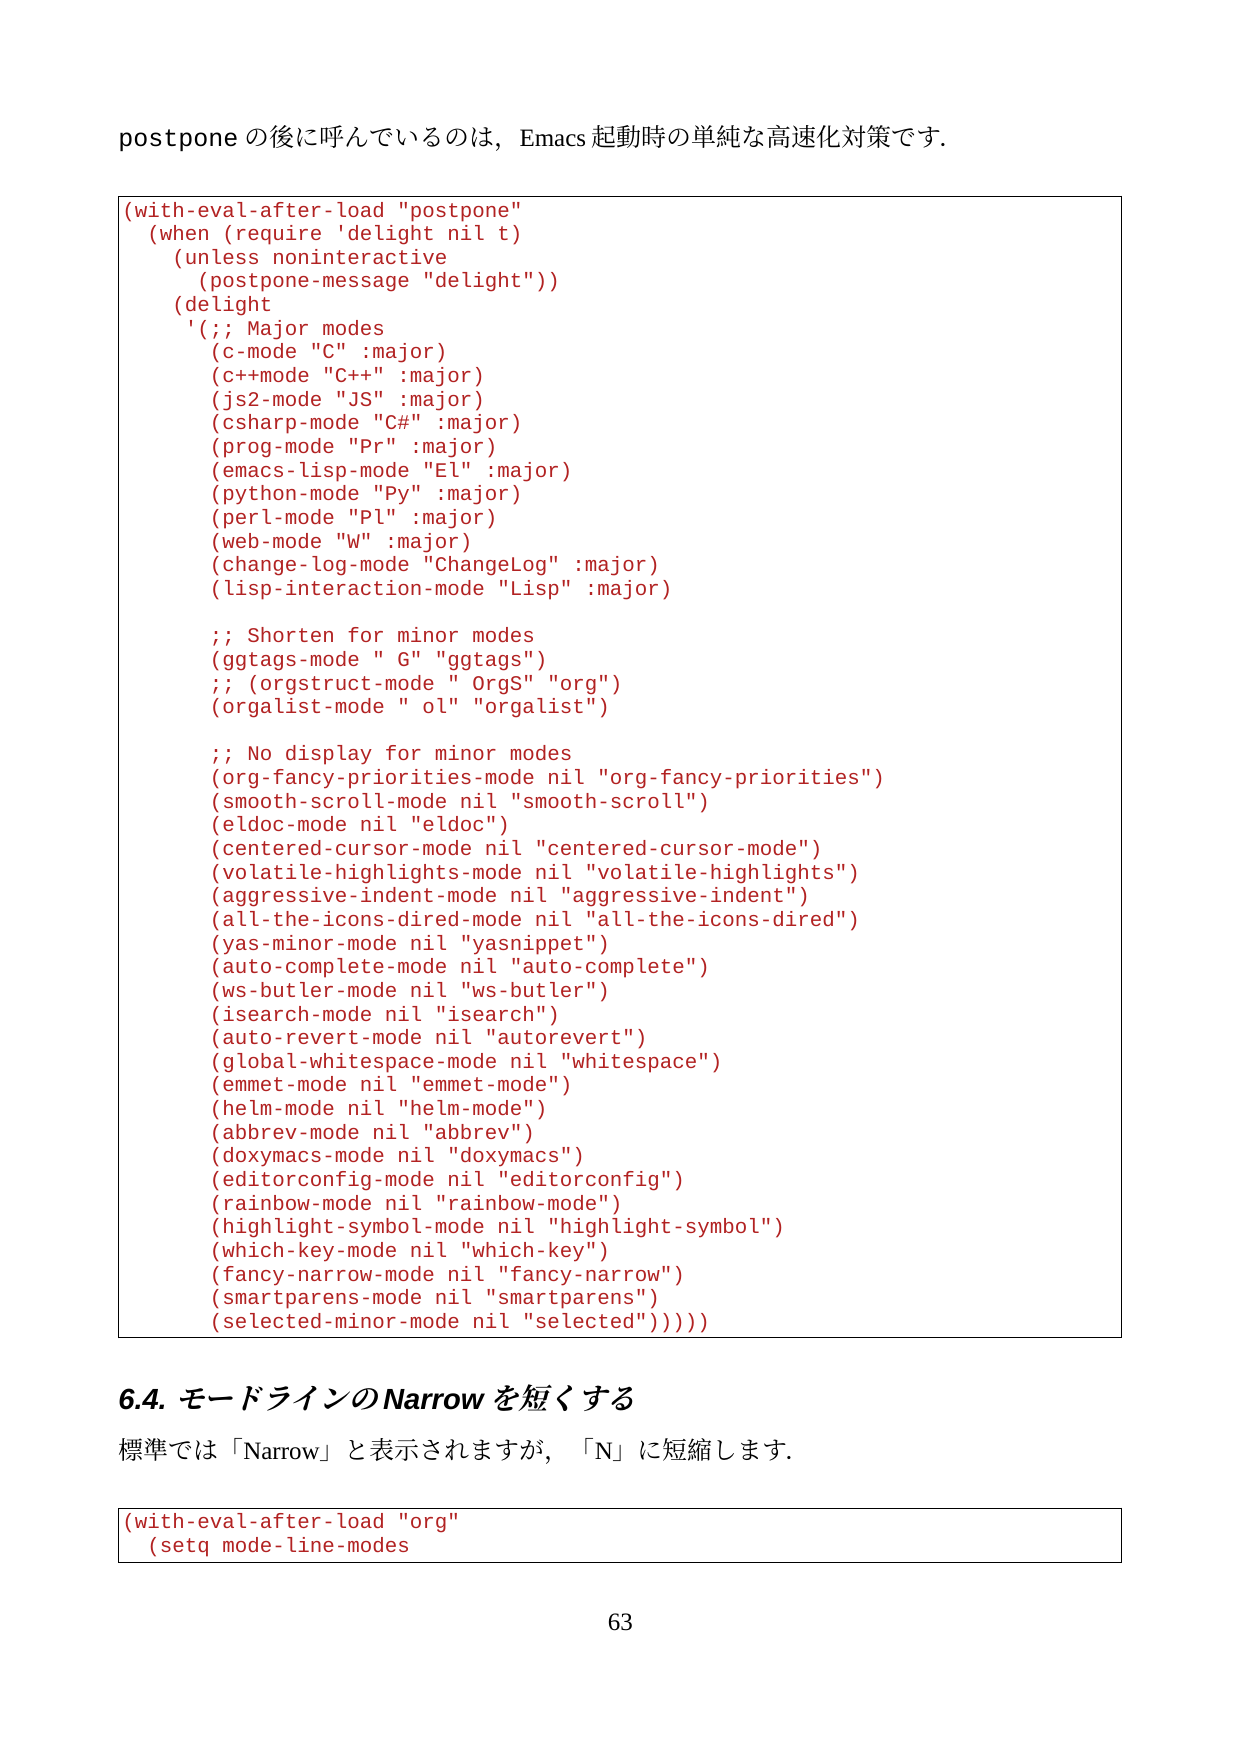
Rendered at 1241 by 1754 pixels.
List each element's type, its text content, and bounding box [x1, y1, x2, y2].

text (selected-minor-mode nil "selected"))))) [119, 1307, 1121, 1337]
text (postpone-message "delight")) [119, 267, 1121, 290]
text (isearch-mode nil "isearch") [119, 999, 1121, 1023]
text (abbrev-mode nil "abbrev") [119, 1118, 1121, 1141]
text ;; Shorten for minor modes [119, 621, 1121, 645]
text (prog-mode "Pr" :major) [119, 432, 1121, 456]
text (ggtags-mode " G" "ggtags") [119, 645, 1121, 668]
text (centered-cursor-mode nil "centered-cursor-mode") [119, 834, 1121, 858]
text (eldoc-mode nil "eldoc") [119, 810, 1121, 834]
text (unless noninteractive [119, 243, 1121, 267]
text (setq mode-line-modes [119, 1531, 1121, 1562]
text (python-mode "Py" :major) [119, 479, 1121, 503]
text (auto-complete-mode nil "auto-complete") [119, 952, 1121, 976]
subtitle モードラインのNarrowを短くする [118, 1376, 1122, 1418]
text (delight [119, 290, 1121, 314]
text (org-fancy-priorities-mode nil "org-fancy-priorities") [119, 763, 1121, 787]
text (all-the-icons-dired-mode nil "all-the-icons-dired") [119, 905, 1121, 929]
text (rainbow-mode nil "rainbow-mode") [119, 1189, 1121, 1212]
text (highlight-symbol-mode nil "highlight-symbol") [119, 1212, 1121, 1236]
text postpone の後に呼んでいるのは，Emacs起動時の単純な高速化対策です． [118, 118, 1122, 183]
text (which-key-mode nil "which-key") [119, 1236, 1121, 1260]
text (with-eval-after-load "org" [119, 1509, 1121, 1531]
text (js2-mode "JS" :major) [119, 385, 1121, 408]
text (fancy-narrow-mode nil "fancy-narrow") [119, 1260, 1121, 1283]
text (perl-mode "Pl" :major) [119, 503, 1121, 527]
text (global-whitespace-mode nil "whitespace") [119, 1047, 1121, 1071]
text (aggressive-indent-mode nil "aggressive-indent") [119, 881, 1121, 905]
text (change-log-mode "ChangeLog" :major) [119, 550, 1121, 574]
text '(;; Major modes [119, 314, 1121, 337]
text (c++mode "C++" :major) [119, 361, 1121, 385]
text (with-eval-after-load "postpone" [119, 197, 1121, 219]
text (smartparens-mode nil "smartparens") [119, 1283, 1121, 1307]
text ;; No display for minor modes [119, 739, 1121, 763]
text (when (require 'delight nil t) [119, 219, 1121, 243]
text (emmet-mode nil "emmet-mode") [119, 1071, 1121, 1094]
text (editorconfig-mode nil "editorconfig") [119, 1165, 1121, 1189]
text (csharp-mode "C#" :major) [119, 408, 1121, 432]
text (auto-revert-mode nil "autorevert") [119, 1023, 1121, 1047]
text (c-mode "C" :major) [119, 337, 1121, 361]
text 標準では「Narrow」と表示されますが，「N」に短縮します． [118, 1430, 1122, 1495]
text (lisp-interaction-mode "Lisp" :major) [119, 574, 1121, 598]
text (orgalist-mode " ol" "orgalist") [119, 692, 1121, 716]
text (smooth-scroll-mode nil "smooth-scroll") [119, 787, 1121, 810]
text (ws-butler-mode nil "ws-butler") [119, 976, 1121, 999]
text (volatile-highlights-mode nil "volatile-highlights") [119, 858, 1121, 881]
text (yas-minor-mode nil "yasnippet") [119, 929, 1121, 952]
text (web-mode "W" :major) [119, 527, 1121, 550]
text (doxymacs-mode nil "doxymacs") [119, 1141, 1121, 1165]
text (helm-mode nil "helm-mode") [119, 1094, 1121, 1118]
text ;; (orgstruct-mode " OrgS" "org") [119, 668, 1121, 692]
text (emacs-lisp-mode "El" :major) [119, 456, 1121, 479]
